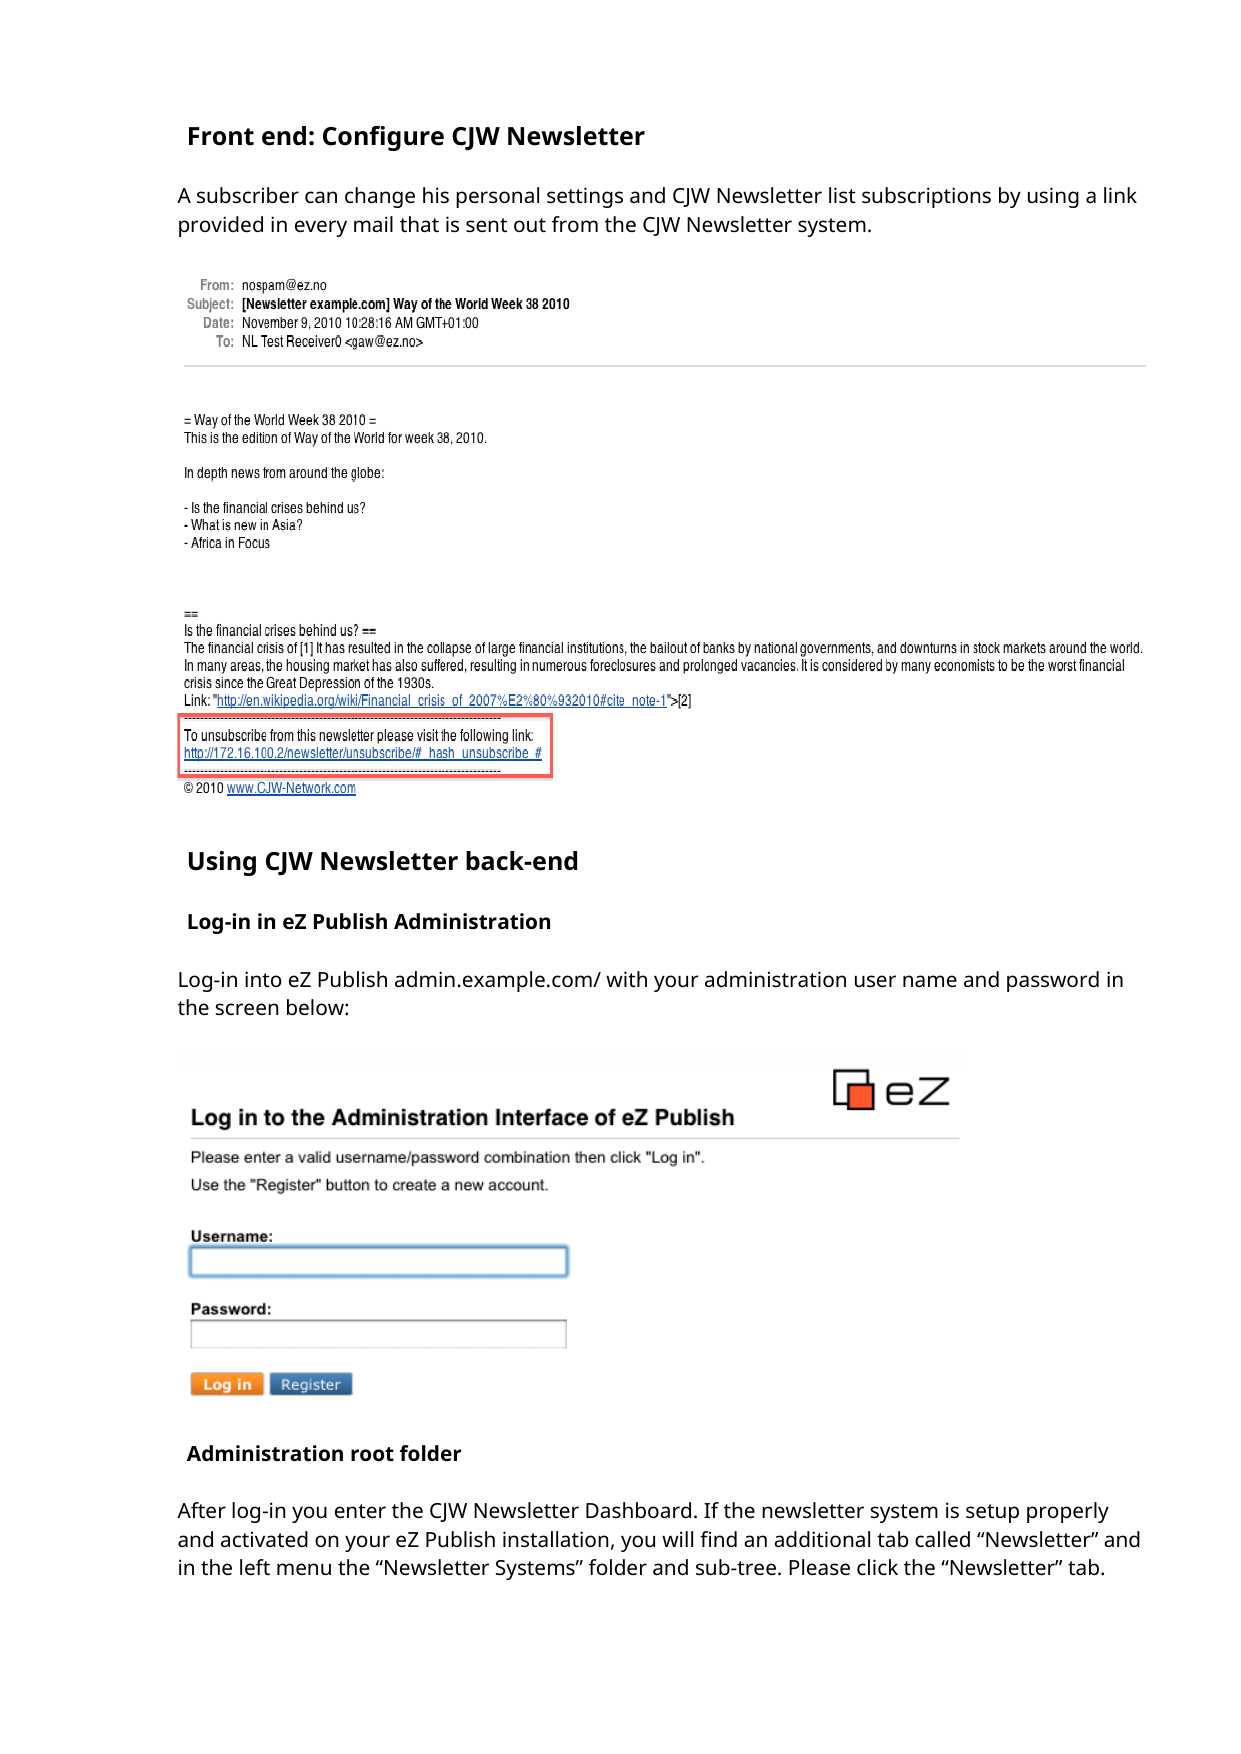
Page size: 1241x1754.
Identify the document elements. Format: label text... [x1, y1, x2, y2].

subtitle Administration root folder [467, 1439, 1142, 1467]
text A subscriber can change his personal settings and CJW Newsletter list subscriptions by using a link provided in every mail that is sent out from the CJW Newsletter system. [878, 181, 1152, 238]
text Log-in into eZ Publish admin.example.com/ with your administration user name and password in the screen below: [355, 965, 1152, 1022]
picture [177, 267, 1152, 815]
subtitle Front end: Configure CJW Newsletter [652, 118, 1142, 152]
subtitle Log-in in eZ Publish Administration [557, 907, 1142, 936]
picture [177, 1051, 962, 1410]
subtitle Using CJW Newsletter back-end [586, 844, 1142, 878]
